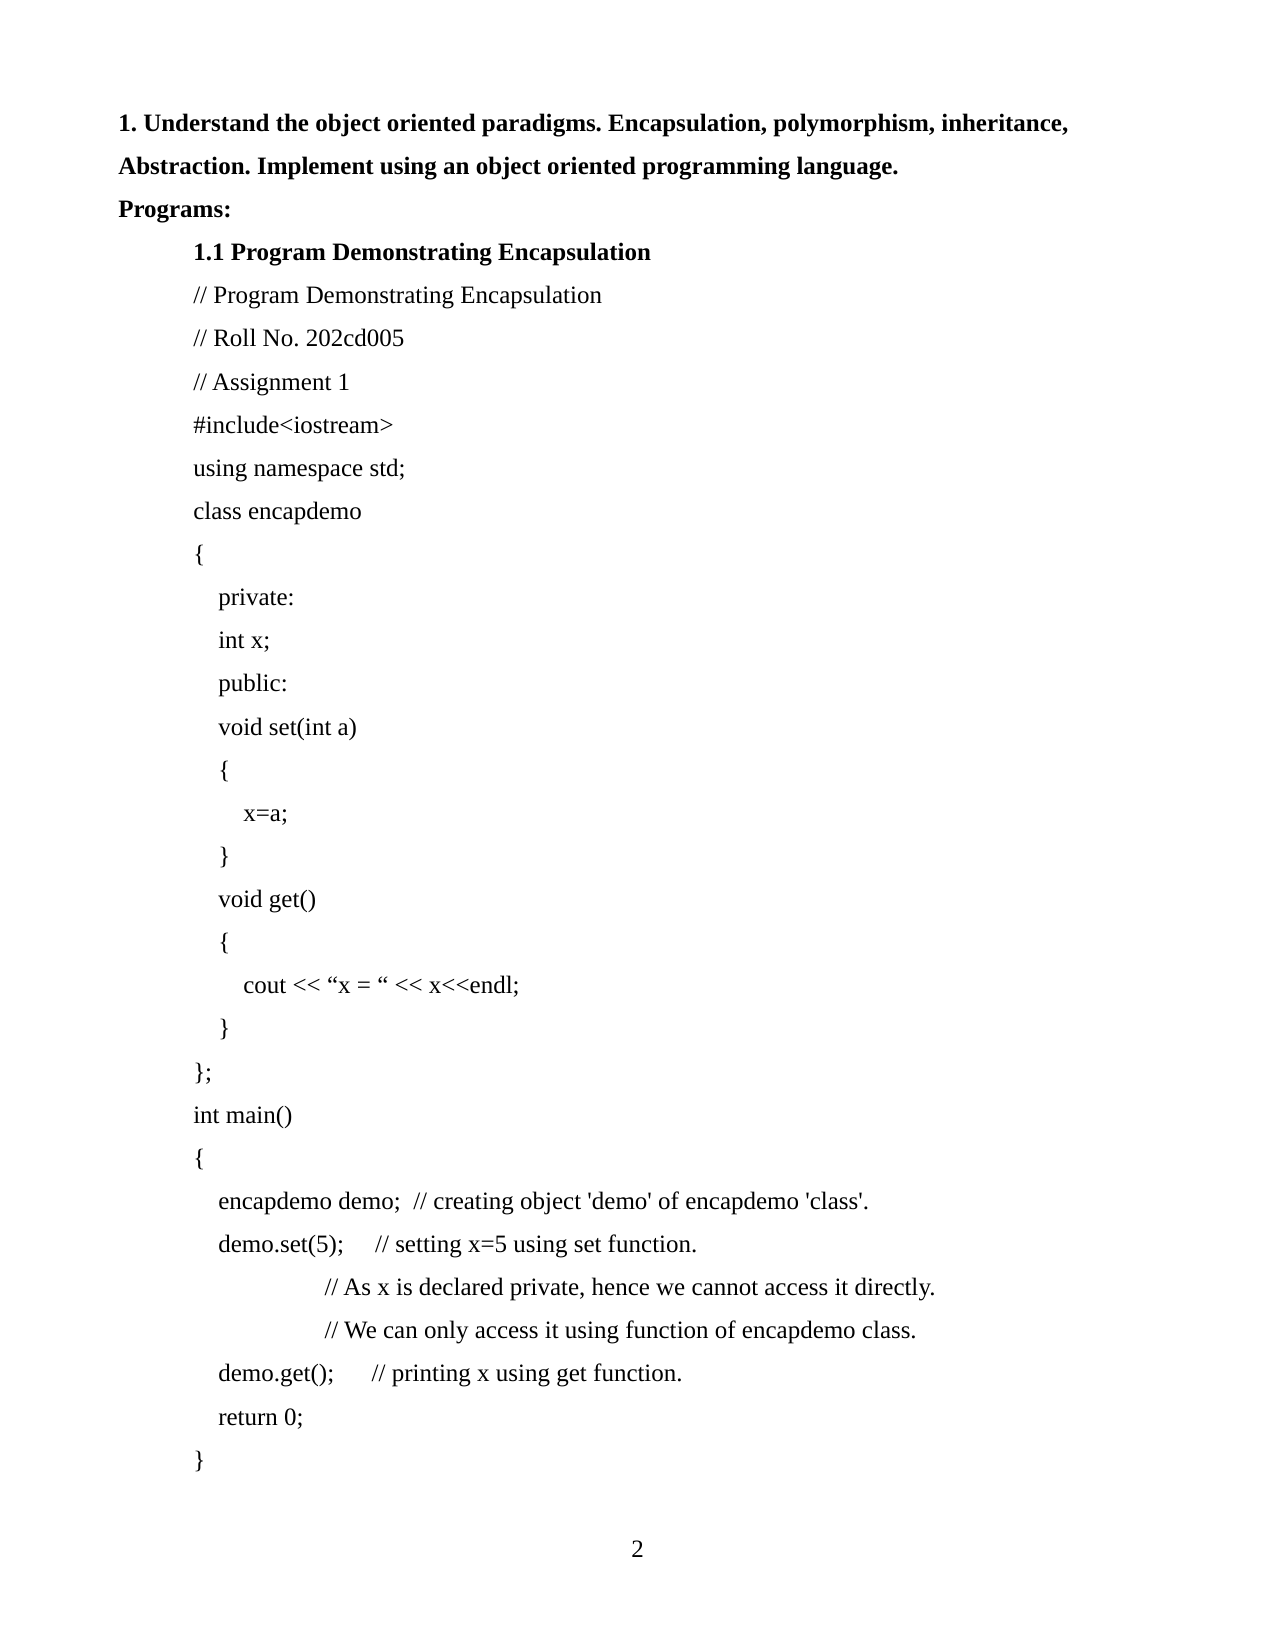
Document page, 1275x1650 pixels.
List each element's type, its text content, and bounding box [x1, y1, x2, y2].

text { [118, 755, 1157, 783]
text public: [118, 668, 1157, 697]
text // Roll No. 202cd005 [118, 323, 1157, 352]
text x=a; [118, 798, 1157, 827]
text cout << “x = “ << x<<endl; [118, 970, 1157, 999]
text }; [118, 1057, 1157, 1085]
text { [118, 539, 1157, 568]
text using namespace std; [118, 453, 1157, 482]
text // Assignment 1 [118, 367, 1157, 395]
text } [118, 1013, 1157, 1042]
text demo.set(5); // setting x=5 using set function. [118, 1229, 1157, 1258]
text // Program Demonstrating Encapsulation [118, 280, 1157, 309]
text // As x is declared private, hence we cannot access it directly. [118, 1272, 1157, 1301]
text 1.1 Program Demonstrating Encapsulation [118, 237, 1157, 266]
text void set(int a) [118, 712, 1157, 740]
text { [118, 1143, 1157, 1172]
text } [118, 1445, 1157, 1473]
text // We can only access it using function of encapdemo class. [118, 1315, 1157, 1344]
text class encapdemo [118, 496, 1157, 525]
text int main() [118, 1100, 1157, 1128]
text #include<iostream> [118, 410, 1157, 438]
text Abstraction. Implement using an object oriented programming language. [118, 151, 1157, 180]
text Programs: [118, 194, 1157, 223]
text 1. Understand the object oriented paradigms. Encapsulation, polymorphism, inheritance, [118, 108, 1157, 137]
text void get() [118, 884, 1157, 913]
text int x; [118, 625, 1157, 654]
text private: [118, 582, 1157, 611]
text encapdemo demo; // creating object 'demo' of encapdemo 'class'. [118, 1186, 1157, 1215]
text { [118, 927, 1157, 956]
text return 0; [118, 1402, 1157, 1430]
text demo.get(); // printing x using get function. [118, 1358, 1157, 1387]
text } [118, 841, 1157, 870]
